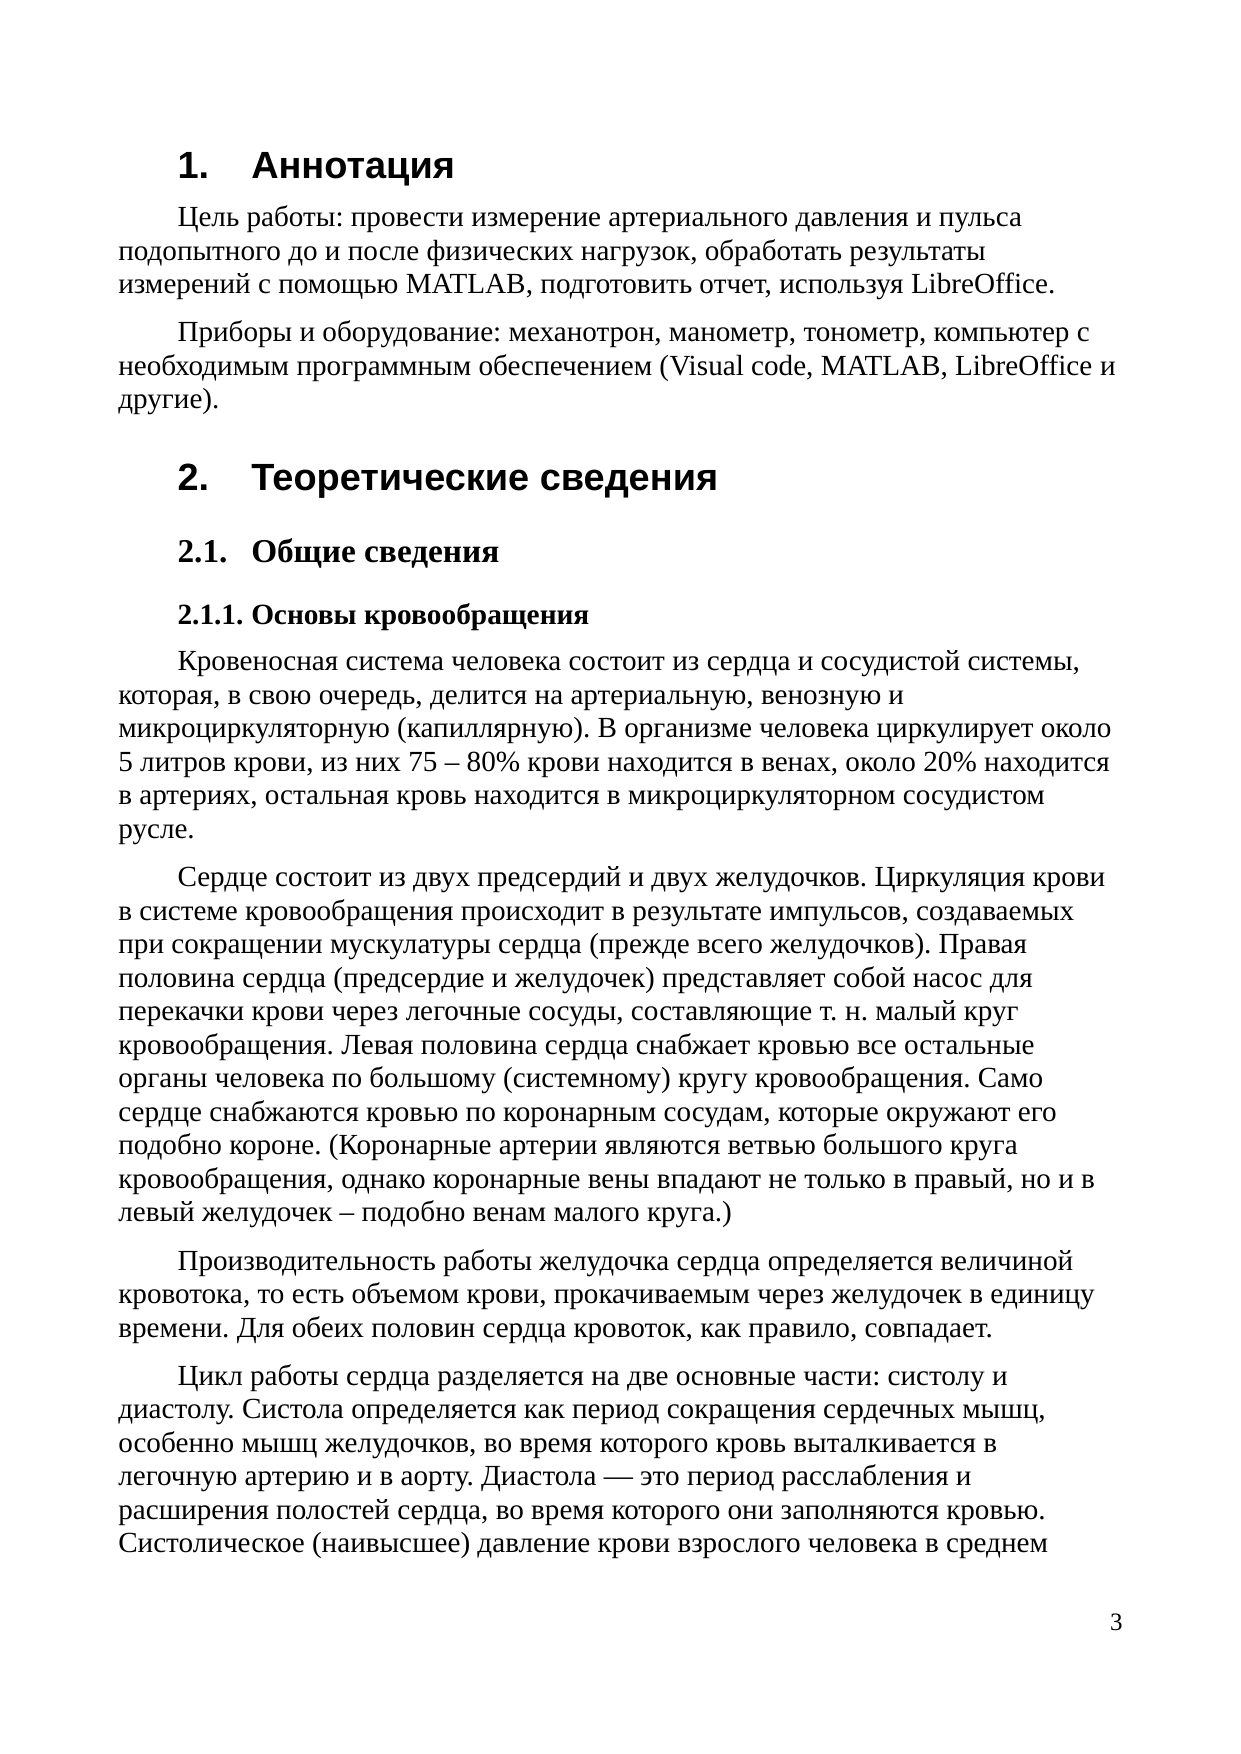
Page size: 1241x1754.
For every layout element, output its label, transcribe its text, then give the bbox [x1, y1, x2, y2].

subtitle Теоретические сведения [177, 455, 1122, 498]
text Кровеносная система человека состоит из сердца и сосудистой системы, которая, в свою очередь, делится на артериальную, венозную и микроциркуляторную (капиллярную). В организме человека циркулирует около 5 литров крови, из них 75 – 80% крови находится в венах, около 20% находится в артериях, остальная кровь находится в микроциркуляторном сосудистом русле. [118, 643, 1122, 844]
text Цикл работы сердца разделяется на две основные части: систолу и диастолу. Систола определяется как период сокращения сердечных мышц, особенно мышц желудочков, во время которого кровь выталкивается в легочную артерию и в аорту. Диастола — это период расслабления и расширения полостей сердца, во время которого они заполняются кровью. Систолическое (наивысшее) давление крови взрослого человека в среднем [118, 1358, 1122, 1559]
text Приборы и оборудование: механотрон, манометр, тонометр, компьютер с необходимым программным обеспечением (Visual code, MATLAB, LibreOffice и другие). [118, 314, 1122, 415]
subtitle Аннотация [177, 143, 1122, 187]
text Сердце состоит из двух предсердий и двух желудочков. Циркуляция крови в системе кровообращения происходит в результате импульсов, создаваемых при сокращении мускулатуры сердца (прежде всего желудочков). Правая половина сердца (предсердие и желудочек) представляет собой насос для перекачки крови через легочные сосуды, составляющие т. н. малый круг кровообращения. Левая половина сердца снабжает кровью все остальные органы человека по большому (системному) кругу кровообращения. Само сердце снабжаются кровью по коронарным сосудам, которые окружают его подобно короне. (Коронарные артерии являются ветвью большого круга кровообращения, однако коронарные вены впадают не только в правый, но и в левый желудочек – подобно венам малого круга.) [118, 859, 1122, 1228]
subtitle Основы кровообращения [177, 597, 1122, 631]
text Производительность работы желудочка сердца определяется величиной кровотока, то есть объемом крови, прокачиваемым через желудочек в единицу времени. Для обеих половин сердца кровоток, как правило, совпадает. [118, 1243, 1122, 1343]
text Цель работы: провести измерение артериального давления и пульса подопытного до и после физических нагрузок, обработать результаты измерений с помощью MATLAB, подготовить отчет, используя LibreOffice. [118, 199, 1122, 300]
subtitle Общие сведения [177, 532, 1122, 570]
